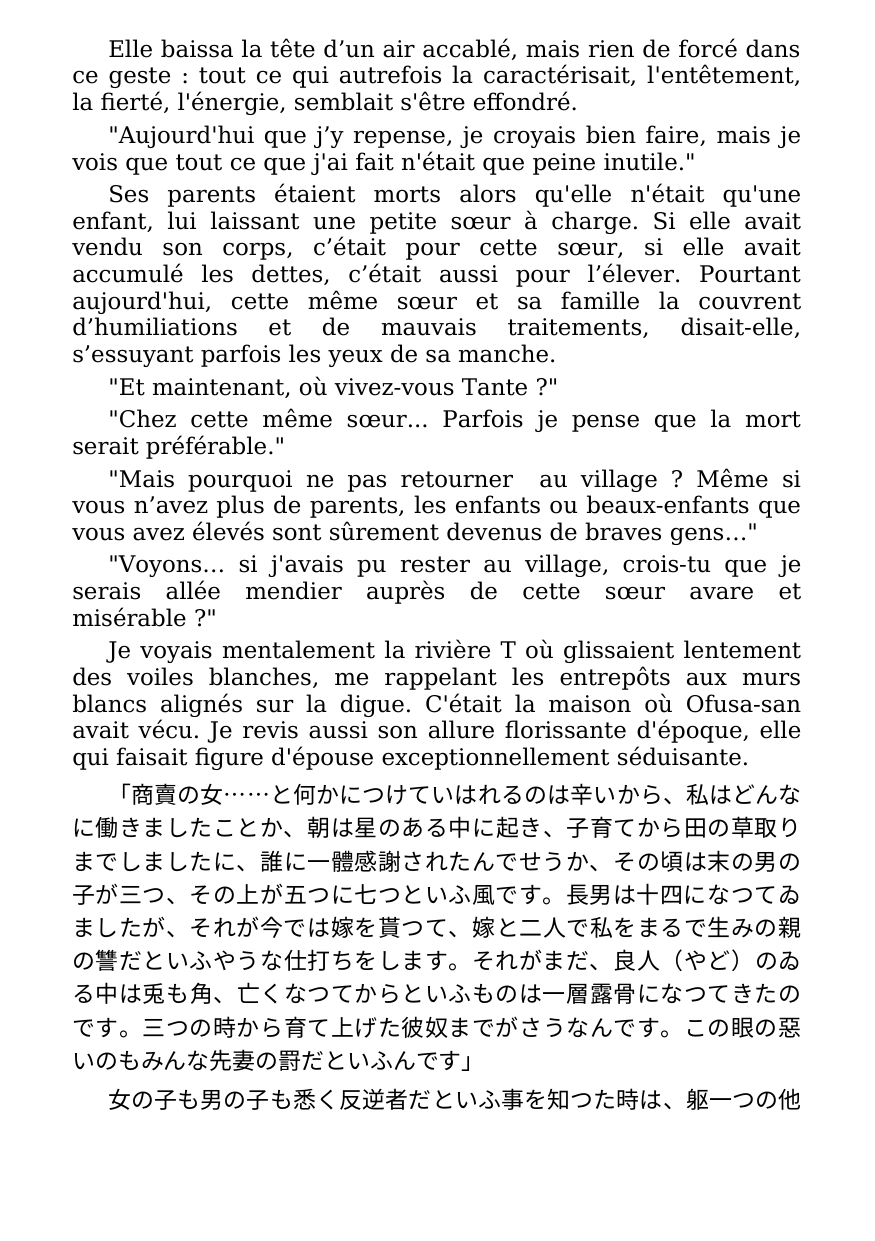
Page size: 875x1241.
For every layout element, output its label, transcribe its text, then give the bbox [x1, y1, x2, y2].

text "Chez cette même sœur... Parfois je pense que la mort serait préférable." [72, 406, 802, 460]
text "Mais pourquoi ne pas retourner au village ? Même si vous n’avez plus de parents, les enfants ou beaux-enfants que vous avez élevés sont sûrement devenus de braves gens…" [72, 466, 802, 546]
text Elle baissa la tête d’un air accablé, mais rien de forcé dans ce geste : tout ce qui autrefois la caractérisait, l'entêtement, la fierté, l'énergie, semblait s'être effondré. [72, 36, 802, 116]
text Je voyais mentalement la rivière T où glissaient lentement des voiles blanches, me rappelant les entrepôts aux murs blancs alignés sur la digue. C'était la maison où Ofusa-san avait vécu. Je revis aussi son allure florissante d'époque, elle qui faisait figure d'épouse exceptionnellement séduisante. [72, 638, 802, 771]
text 「商賣の女……と何かにつけていはれるのは辛いから、私はどんなに働きましたことか、朝は星のある中に起き、子育てから田の草取りまでしましたに、誰に一體感謝されたんでせうか、その頃は末の男の子が三つ、その上が五つに七つといふ風です。長男は十四になつてゐましたが、それが今では嫁を貰つて、嫁と二人で私をまるで生みの親の讐だといふやうな仕打ちをします。それがまだ、良人（やど）のゐる中は兎も角、亡くなつてからといふものは一層露骨になつてきたのです。三つの時から育て上げた彼奴までがさうなんです。この眼の惡いのもみんな先妻の罸だといふんです」 [72, 777, 802, 1076]
text Ses parents étaient morts alors qu'elle n'était qu'une enfant, lui laissant une petite sœur à charge. Si elle avait vendu son corps, c’était pour cette sœur, si elle avait accumulé les dettes, c’était aussi pour l’élever. Pourtant aujourd'hui, cette même sœur et sa famille la couvrent d’humiliations et de mauvais traitements, disait-elle, s’essuyant parfois les yeux de sa manche. [72, 181, 802, 368]
text 女の子も男の子も悉く反逆者だといふ事を知つた時は、躯一つの他 [72, 1082, 802, 1115]
text "Aujourd'hui que j’y repense, je croyais bien faire, mais je vois que tout ce que j'ai fait n'était que peine inutile." [72, 122, 802, 175]
text "Et maintenant, où vivez-vous Tante ?" [72, 374, 802, 401]
text "Voyons… si j'avais pu rester au village, crois-tu que je serais allée mendier auprès de cette sœur avare et misérable ?" [72, 552, 802, 632]
